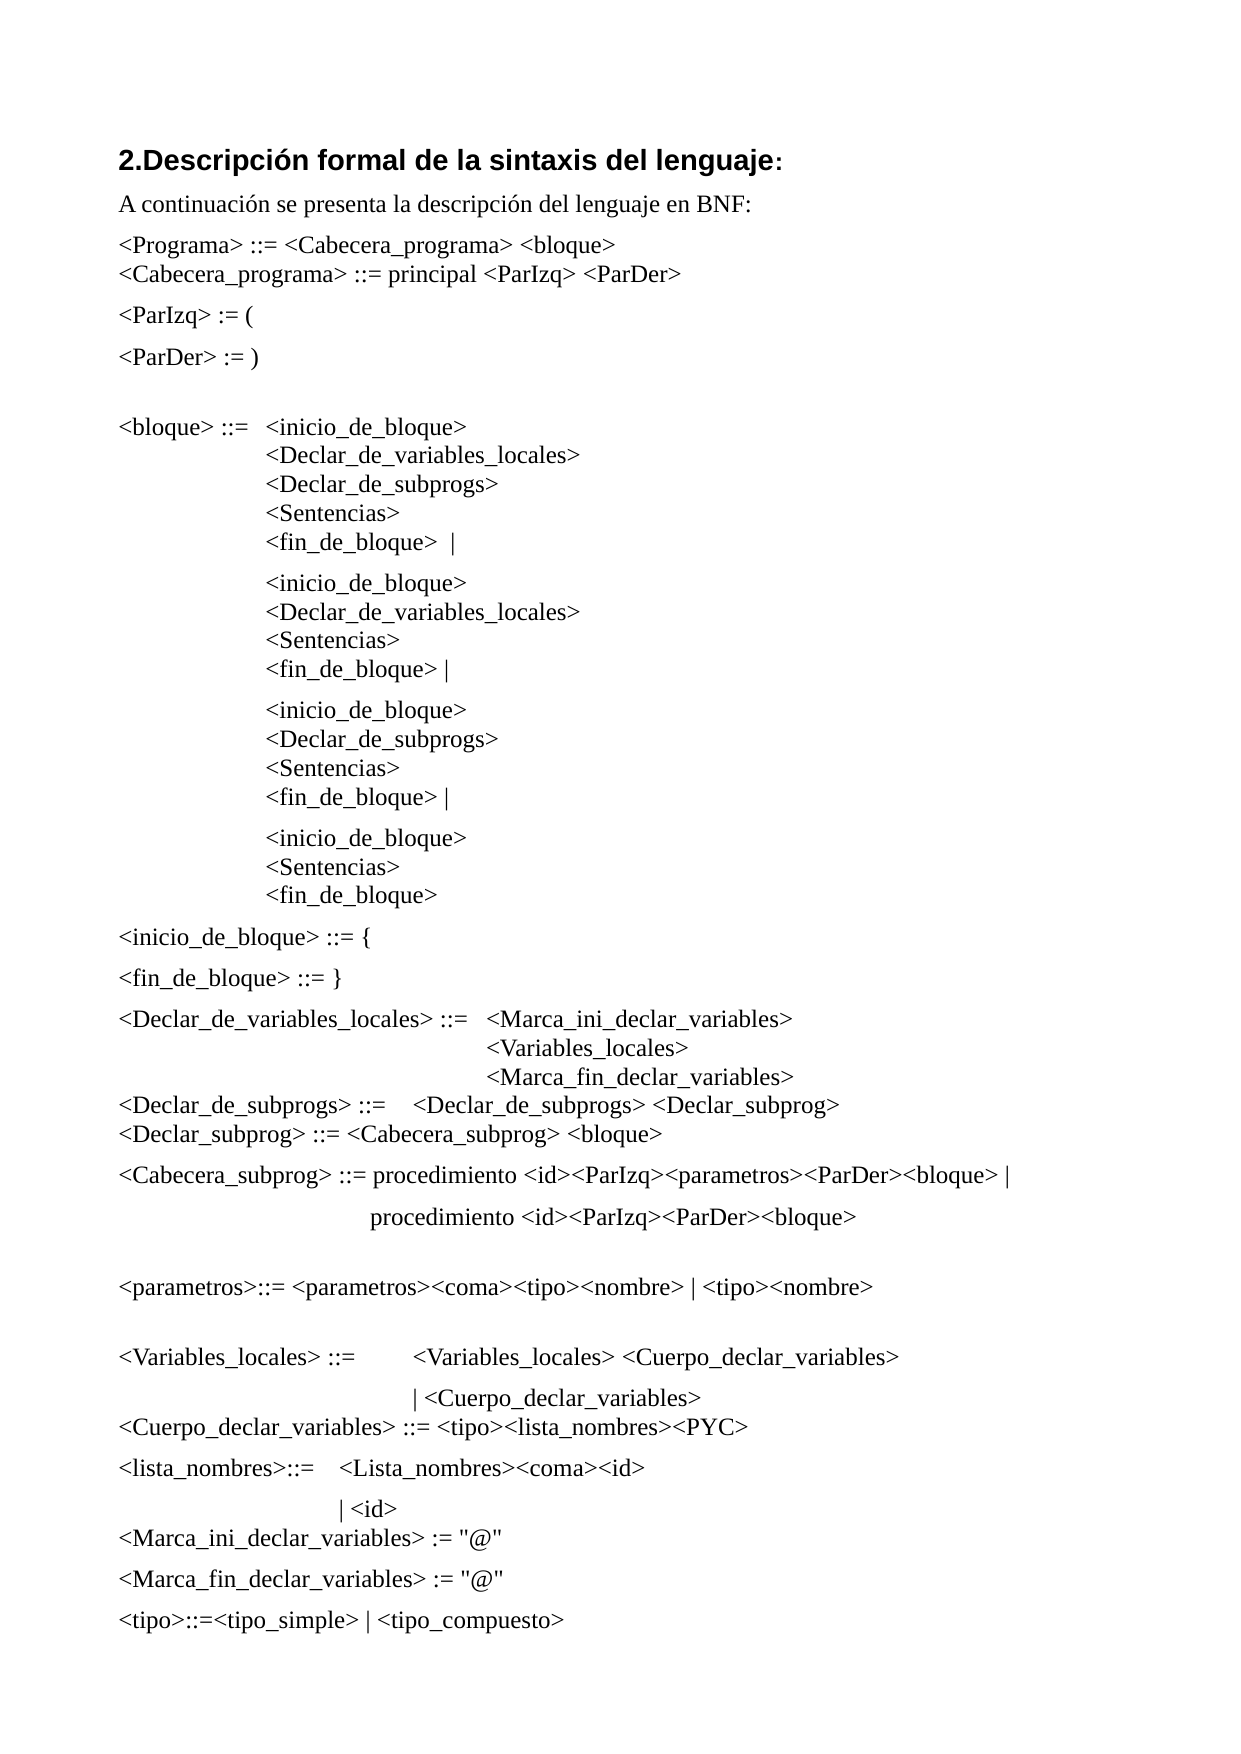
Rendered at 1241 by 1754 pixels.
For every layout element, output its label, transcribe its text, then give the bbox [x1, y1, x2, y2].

subtitle 2.Descripción formal de la sintaxis del lenguaje: [118, 143, 1122, 177]
text <Variables_locales> ::= <Variables_locales> <Cuerpo_declar_variables> [118, 1342, 1122, 1370]
text <Cabecera_subprog> ::= procedimiento <id><ParIzq><parametros><ParDer><bloque> | [118, 1160, 1122, 1189]
text <ParIzq> := ( [118, 300, 1122, 329]
text | <Cuerpo_declar_variables> <Cuerpo_declar_variables> ::= <tipo><lista_nombres><PYC> [118, 1383, 1122, 1440]
text <lista_nombres>::= <Lista_nombres><coma><id> [118, 1453, 1122, 1482]
text <inicio_de_bloque> <Declar_de_subprogs> <Sentencias> <fin_de_bloque> | [118, 695, 1122, 810]
text <bloque> ::= <inicio_de_bloque> <Declar_de_variables_locales> <Declar_de_subprogs> <Sentencias> <fin_de_bloque> | [118, 383, 1122, 555]
text <inicio_de_bloque> ::= { [118, 922, 1122, 950]
text <ParDer> := ) [118, 342, 1122, 370]
text <inicio_de_bloque> <Declar_de_variables_locales> <Sentencias> <fin_de_bloque> | [118, 568, 1122, 683]
text A continuación se presenta la descripción del lenguaje en BNF: [118, 189, 1122, 218]
text <Programa> ::= <Cabecera_programa> <bloque> <Cabecera_programa> ::= principal <ParIzq> <ParDer> [118, 230, 1122, 288]
text procedimiento <id><ParIzq><ParDer><bloque> [118, 1202, 1122, 1230]
text <tipo>::=<tipo_simple> | <tipo_compuesto> [118, 1605, 1122, 1634]
text <Marca_fin_declar_variables> := "@" [118, 1564, 1122, 1593]
text <parametros>::= <parametros><coma><tipo><nombre> | <tipo><nombre> [118, 1243, 1122, 1329]
text <inicio_de_bloque> <Sentencias> <fin_de_bloque> [118, 823, 1122, 909]
text <Declar_de_variables_locales> ::= <Marca_ini_declar_variables> <Variables_locales> <Marca_fin_declar_variables> <Declar_de_subprogs> ::= <Declar_de_subprogs> <Declar_subprog> <Declar_subprog> ::= <Cabecera_subprog> <bloque> [118, 1004, 1122, 1148]
text | <id> <Marca_ini_declar_variables> := "@" [118, 1494, 1122, 1552]
text <fin_de_bloque> ::= } [118, 963, 1122, 992]
